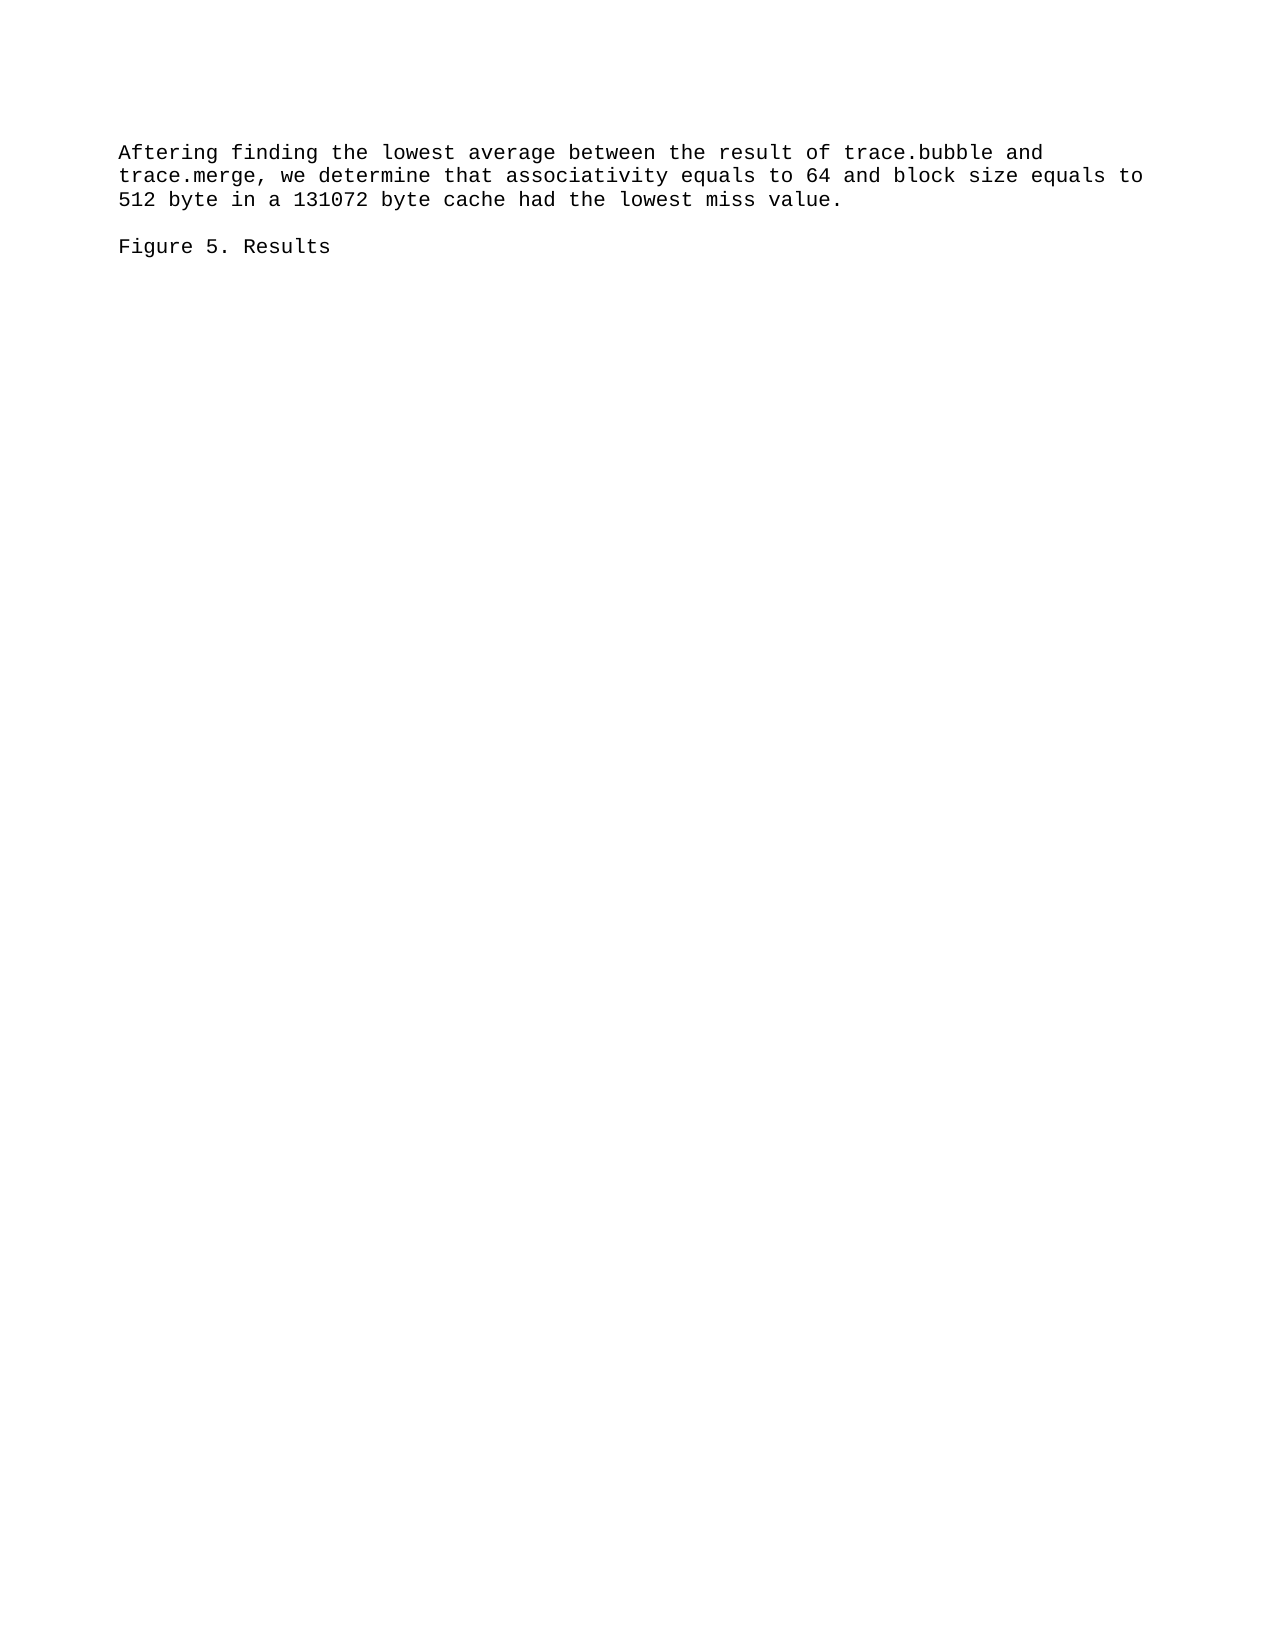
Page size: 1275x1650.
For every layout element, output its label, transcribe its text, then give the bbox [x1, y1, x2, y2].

text Figure 5. Results [118, 236, 1157, 260]
text Aftering finding the lowest average between the result of trace.bubble and trace.merge, we determine that associativity equals to 64 and block size equals to 512 byte in a 131072 byte cache had the lowest miss value. [118, 142, 1157, 213]
